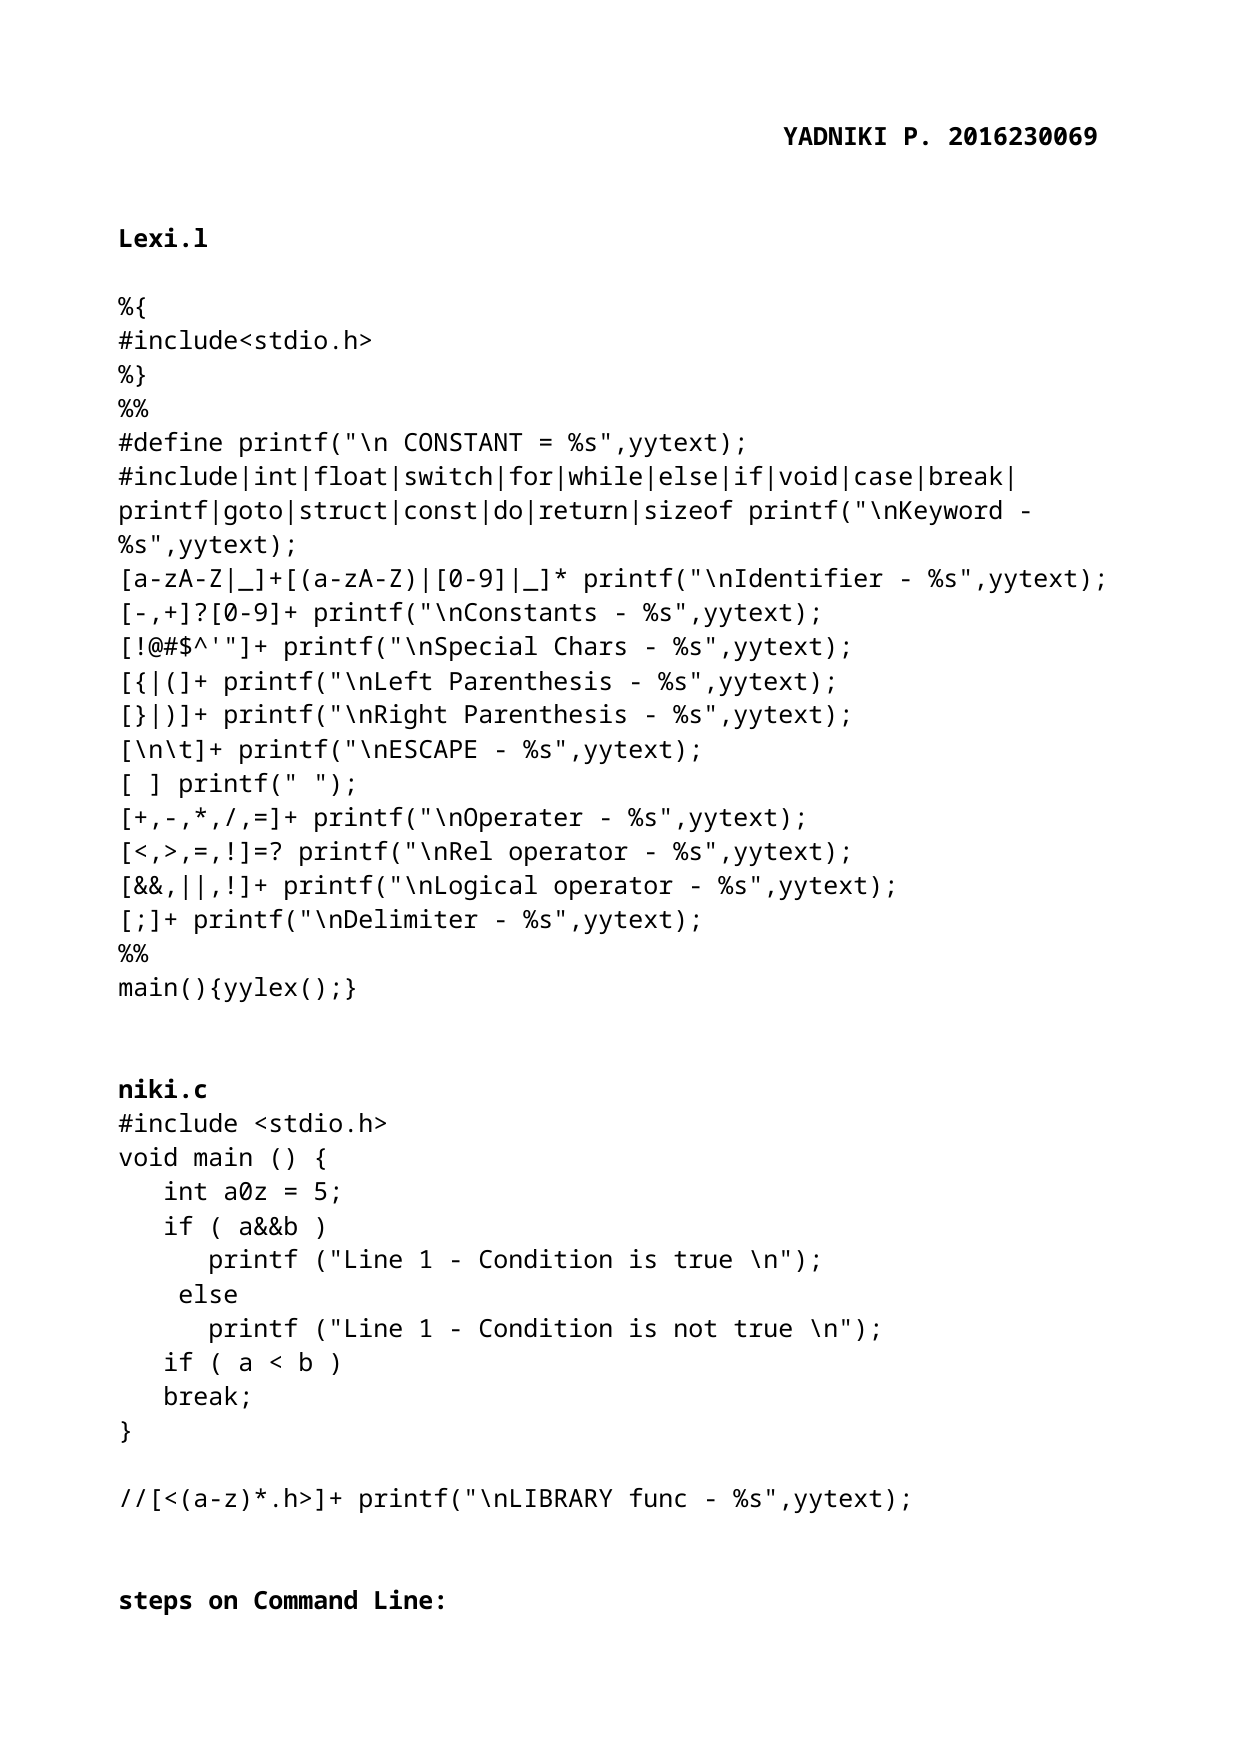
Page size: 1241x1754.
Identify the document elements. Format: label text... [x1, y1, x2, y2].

text [}|)]+ printf("\nRight Parenthesis - %s",yytext); [118, 697, 1122, 731]
text [;]+ printf("\nDelimiter - %s",yytext); [118, 902, 1122, 936]
text Lexi.l [118, 220, 1122, 254]
text [+,-,*,/,=]+ printf("\nOperater - %s",yytext); [118, 799, 1122, 833]
text //[<(a-z)*.h>]+ printf("\nLIBRARY func - %s",yytext); [118, 1481, 1122, 1515]
text } [118, 1412, 1122, 1447]
text printf ("Line 1 - Condition is true \n"); [118, 1242, 1122, 1276]
text %% [118, 391, 1122, 425]
text [&&,||,!]+ printf("\nLogical operator - %s",yytext); [118, 867, 1122, 902]
text [!@#$^'"]+ printf("\nSpecial Chars - %s",yytext); [118, 629, 1122, 663]
text #include <stdio.h> [118, 1106, 1122, 1140]
text [{|(]+ printf("\nLeft Parenthesis - %s",yytext); [118, 663, 1122, 697]
text void main () { [118, 1140, 1122, 1174]
text %} [118, 357, 1122, 391]
text main(){yylex();} [118, 970, 1122, 1004]
text niki.c [118, 1072, 1122, 1106]
text if ( a < b ) [118, 1344, 1122, 1378]
text int a0z = 5; [118, 1174, 1122, 1208]
text #define printf("\n CONSTANT = %s",yytext); [118, 425, 1122, 459]
text YADNIKI P. 2016230069 [118, 118, 1122, 152]
text [<,>,=,!]=? printf("\nRel operator - %s",yytext); [118, 833, 1122, 867]
text [ ] printf(" "); [118, 765, 1122, 799]
text break; [118, 1378, 1122, 1412]
text printf ("Line 1 - Condition is not true \n"); [118, 1310, 1122, 1344]
text steps on Command Line: [118, 1583, 1122, 1617]
text if ( a&&b ) [118, 1208, 1122, 1242]
text %% [118, 936, 1122, 970]
text [-,+]?[0-9]+ printf("\nConstants - %s",yytext); [118, 595, 1122, 629]
text else [118, 1276, 1122, 1310]
text [a-zA-Z|_]+[(a-zA-Z)|[0-9]|_]* printf("\nIdentifier - %s",yytext); [118, 561, 1122, 595]
text #include<stdio.h> [118, 322, 1122, 357]
text #include|int|float|switch|for|while|else|if|void|case|break|printf|goto|struct|const|do|return|sizeof printf("\nKeyword - %s",yytext); [118, 459, 1122, 561]
text [\n\t]+ printf("\nESCAPE - %s",yytext); [118, 731, 1122, 765]
text %{ [118, 288, 1122, 322]
